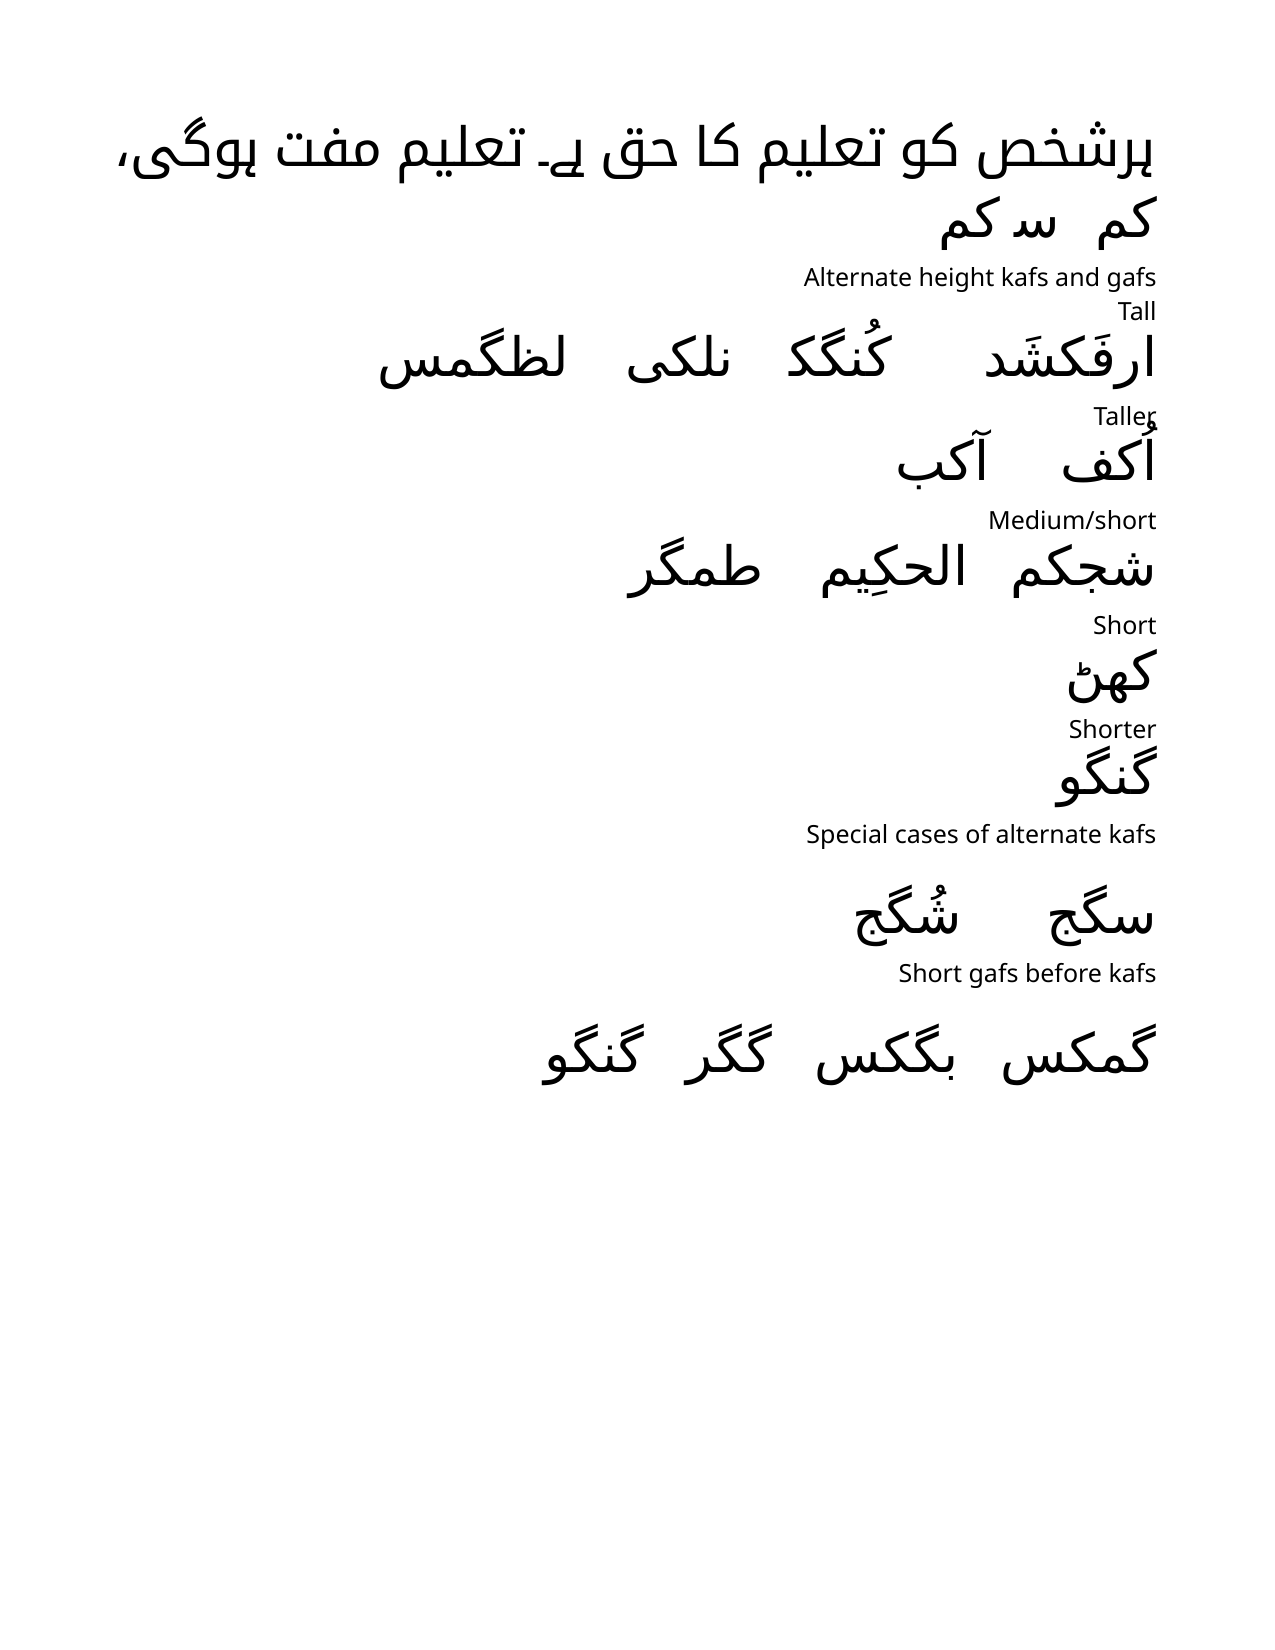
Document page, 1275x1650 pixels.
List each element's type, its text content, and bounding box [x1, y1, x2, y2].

text اُکف آکب [118, 432, 1157, 503]
text Short [118, 607, 1157, 642]
text Alternate height kafs and gafs [118, 259, 1157, 293]
text شجکم الحکِیم طمگر [118, 537, 1157, 607]
text Tall [118, 293, 1157, 327]
text ارفَکشَد کُنگکہ نلکی لظگمس [118, 327, 1157, 398]
text Special cases of alternate kafs [118, 817, 1157, 851]
text ہرشخص کو تعلیم کا حق ہے۔ تعلیم مفت ہوگی، کم سے کم [118, 118, 1157, 259]
text گنگو [118, 746, 1157, 817]
text Taller [118, 398, 1157, 432]
text Medium/short [118, 503, 1157, 537]
text گمکس بگکس گگر گنگو [118, 1024, 1157, 1094]
text کھڻ [118, 642, 1157, 712]
text سگج شُگج [118, 885, 1157, 956]
text Short gafs before kafs [118, 956, 1157, 990]
text Shorter [118, 712, 1157, 746]
